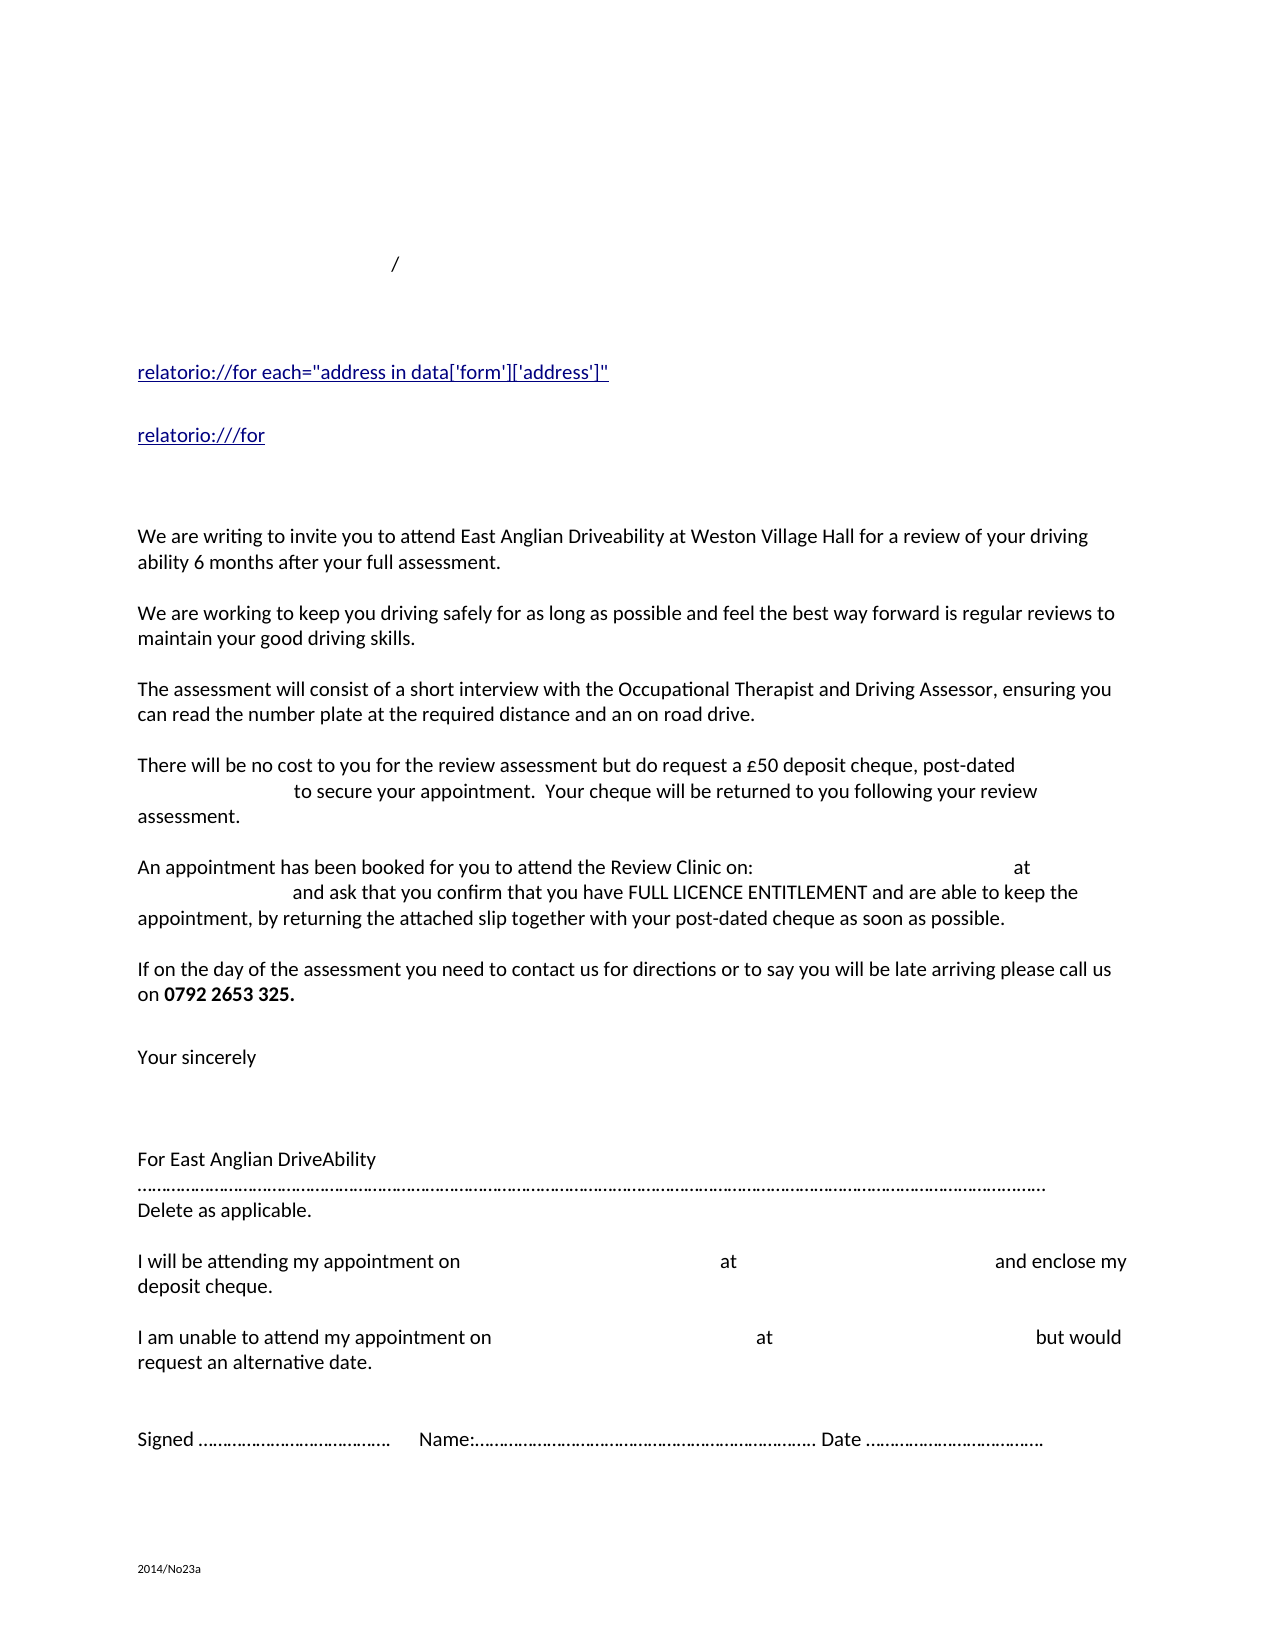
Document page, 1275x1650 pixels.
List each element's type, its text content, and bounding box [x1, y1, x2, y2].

text The assessment will consist of a short interview with the Occupational Therapist and Driving Assessor, ensuring you can read the number plate at the required distance and an on road drive. [137, 676, 1138, 727]
text We are working to keep you driving safely for as long as possible and feel the best way forward is regular reviews to maintain your good driving skills. [137, 600, 1138, 651]
text For East Anglian DriveAbility [137, 1146, 1138, 1172]
text <data['form']['title_last_name']> [137, 473, 1138, 498]
text An appointment has been booked for you to attend the Review Clinic on: <data['form']['apmt_start_date']> at <data['form']['apmt_start_time']> and ask that you confirm that you have FULL LICENCE ENTITLEMENT and are able to keep the appointment, by returning the attached slip together with your post-dated cheque as soon as possible. [137, 854, 1138, 930]
text Signed …………………………………. Name:…………………………………………………………….. Date ………………………………. [137, 1426, 1138, 1451]
text ………………………………………………………………………………………………………………………………………………………………...…… [137, 1172, 1138, 1197]
text <time> [137, 277, 1138, 302]
table_header relatorio://for each="address in data['form']['address']" [138, 353, 1138, 385]
text Your sincerely [137, 1044, 1138, 1070]
text We are writing to invite you to attend East Anglian Driveability at Weston Village Hall for a review of your driving ability 6 months after your full assessment. [137, 524, 1138, 574]
table_cell relatorio:///for [138, 416, 1138, 447]
text I am unable to attend my appointment on <data['form']['apmt_start_date']> at <data['form']['apmt_start_time']> but would request an alternative date. [137, 1324, 1138, 1375]
text <data['form']['title']> <data['form']['name']> [137, 328, 1138, 353]
text I will be attending my appointment on <data['form']['apmt_start_date']> at <data['form']['apmt_start_time']> and enclose my deposit cheque. [137, 1248, 1138, 1299]
text There will be no cost to you for the review assessment but do request a £50 deposit cheque, post-dated <data['form']['apmt_start_date']> to secure your appointment. Your cheque will be returned to you following your review assessment. [137, 752, 1138, 829]
table_cell <address> [138, 385, 1138, 416]
text <data['form']['file_refrence_no']> / <data['form']['id']> [137, 252, 1138, 277]
text Delete as applicable. [137, 1197, 1138, 1222]
text If on the day of the assessment you need to contact us for directions or to say you will be late arriving please call us on 0792 2653 325. [137, 956, 1138, 1007]
